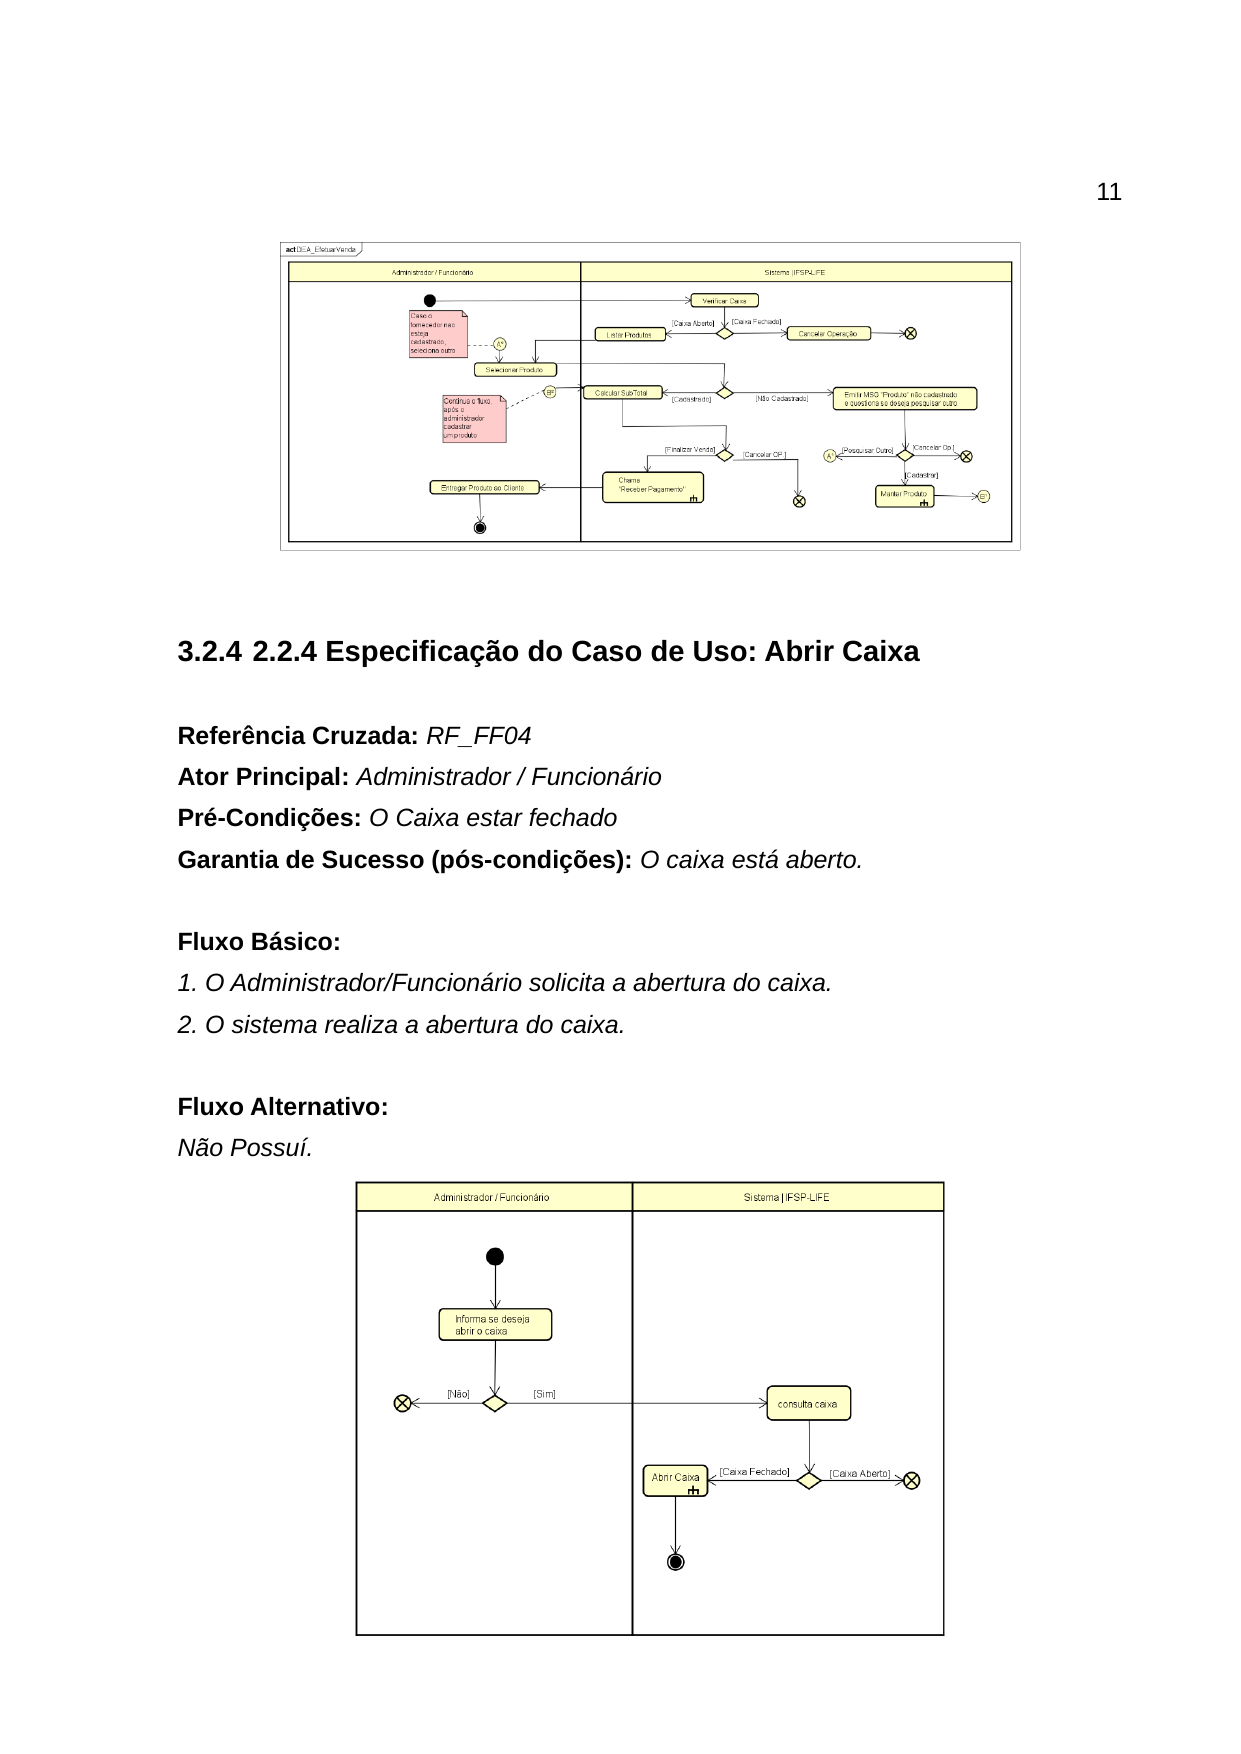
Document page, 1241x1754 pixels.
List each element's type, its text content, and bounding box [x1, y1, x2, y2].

text 2. O sistema realiza a abertura do caixa. [177, 1009, 1122, 1038]
text Ator Principal: Administrador / Funcionário [177, 762, 1122, 791]
text 1. O Administrador/Funcionário solicita a abertura do caixa. [177, 968, 1122, 997]
text Garantia de Sucesso (pós-condições): O caixa está aberto. [177, 844, 1122, 873]
text Não Possuí. [177, 1133, 1122, 1162]
subtitle 2.2.4 Especificação do Caso de Uso: Abrir Caixa [177, 633, 1122, 667]
text Referência Cruzada: RF_FF04 [177, 721, 1122, 749]
text Fluxo Básico: [177, 927, 1122, 956]
text Fluxo Alternativo: [177, 1092, 1122, 1121]
text Pré-Condições: O Caixa estar fechado [177, 803, 1122, 832]
